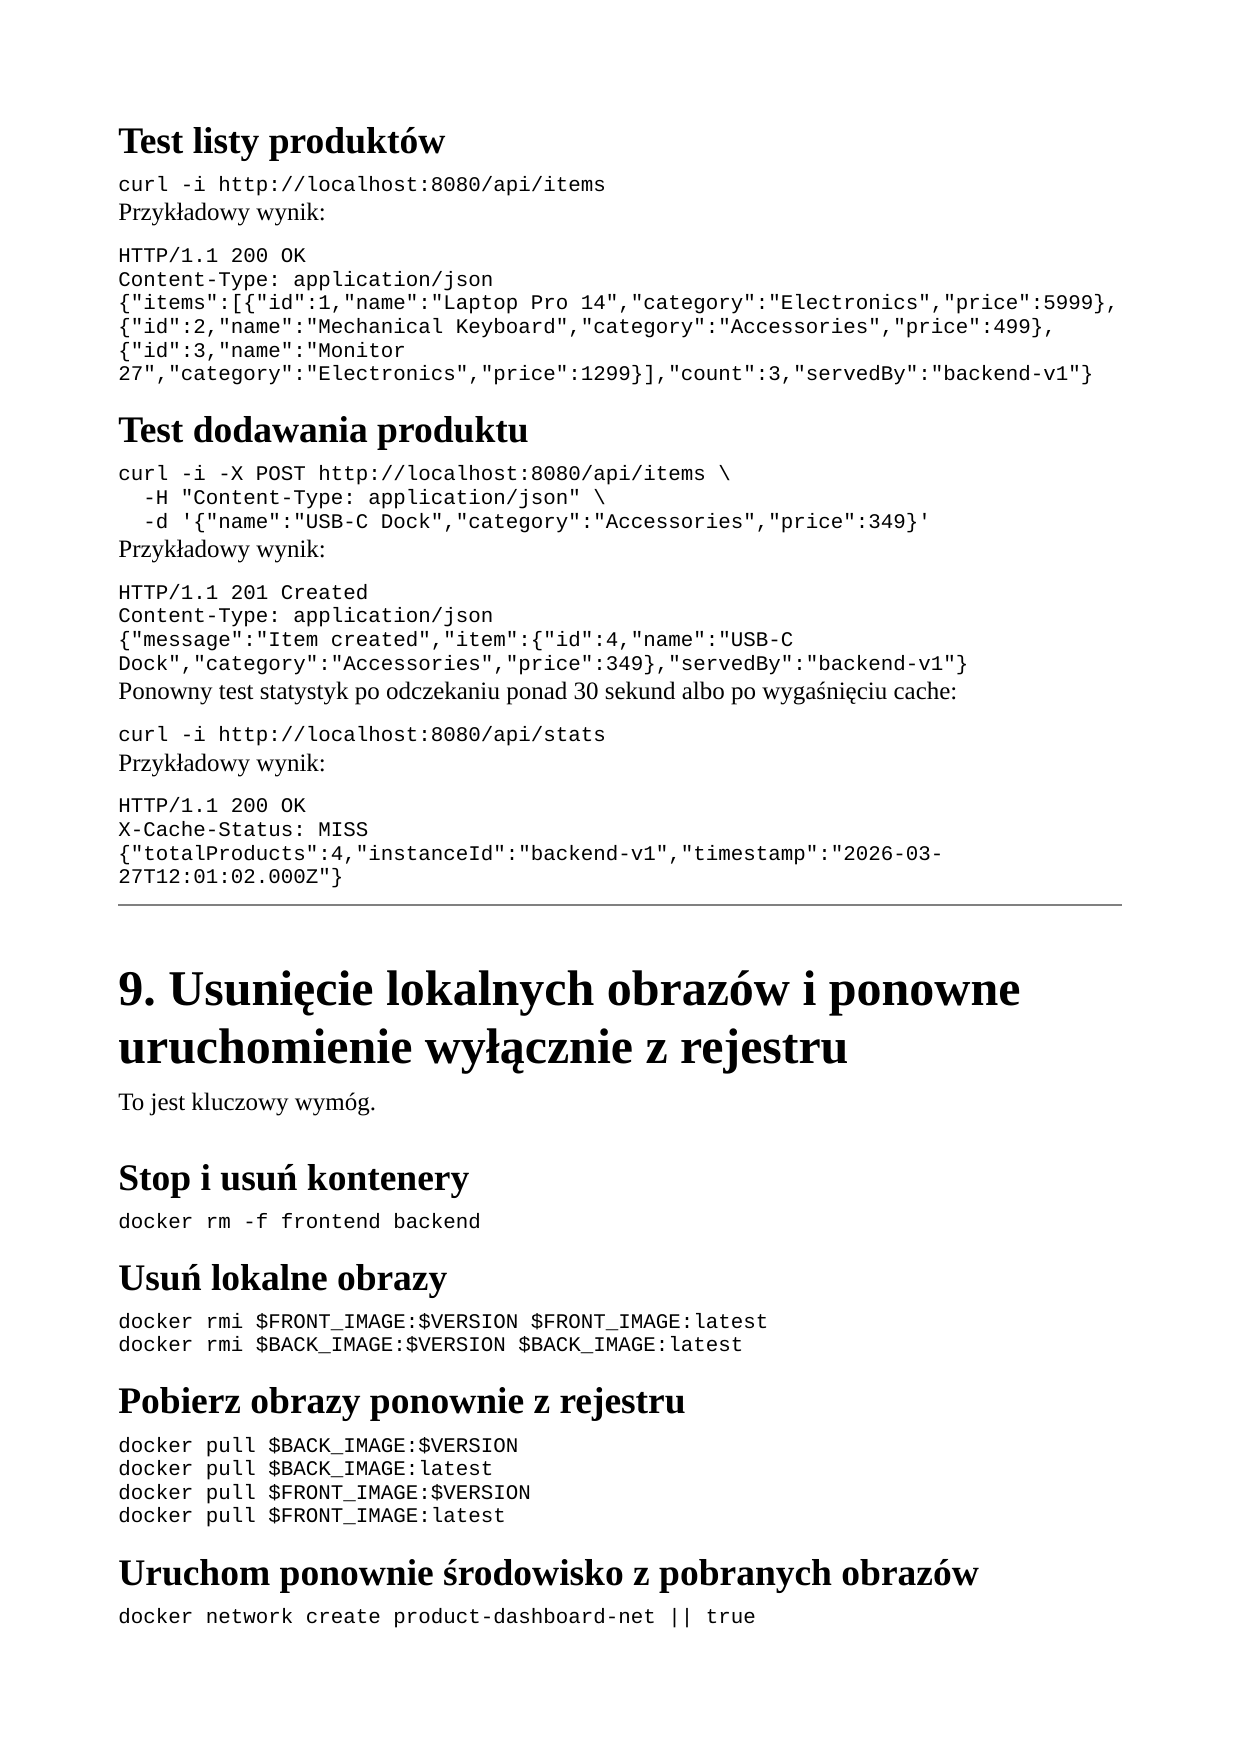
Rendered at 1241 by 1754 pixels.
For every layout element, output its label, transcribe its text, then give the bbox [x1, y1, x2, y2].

text -d '{"name":"USB-C Dock","category":"Accessories","price":349}' [118, 511, 1122, 534]
text docker pull $BACK_IMAGE:$VERSION [118, 1434, 1122, 1458]
text Content-Type: application/json [118, 269, 1122, 292]
text {"items":[{"id":1,"name":"Laptop Pro 14","category":"Electronics","price":5999},{"id":2,"name":"Mechanical Keyboard","category":"Accessories","price":499},{"id":3,"name":"Monitor 27","category":"Electronics","price":1299}],"count":3,"servedBy":"backend-v1"} [118, 292, 1122, 387]
text curl -i -X POST http://localhost:8080/api/items \ [118, 463, 1122, 487]
text Ponowny test statystyk po odczekaniu ponad 30 sekund albo po wygaśnięciu cache: [118, 676, 1122, 705]
text docker network create product-dashboard-net || true [118, 1606, 1122, 1629]
text HTTP/1.1 201 Created [118, 582, 1122, 606]
text docker rmi $FRONT_IMAGE:$VERSION $FRONT_IMAGE:latest [118, 1311, 1122, 1334]
text docker pull $BACK_IMAGE:latest [118, 1458, 1122, 1482]
text HTTP/1.1 200 OK [118, 245, 1122, 269]
subtitle Pobierz obrazy ponownie z rejestru [118, 1379, 1122, 1422]
text docker pull $FRONT_IMAGE:latest [118, 1506, 1122, 1529]
text {"totalProducts":4,"instanceId":"backend-v1","timestamp":"2026-03-27T12:01:02.000Z"} [118, 843, 1122, 890]
subtitle Usuń lokalne obrazy [118, 1255, 1122, 1298]
subtitle Test dodawania produktu [118, 408, 1122, 451]
subtitle Uruchom ponownie środowisko z pobranych obrazów [118, 1550, 1122, 1593]
text curl -i http://localhost:8080/api/stats [118, 724, 1122, 748]
text docker pull $FRONT_IMAGE:$VERSION [118, 1482, 1122, 1506]
text Content-Type: application/json [118, 606, 1122, 629]
text docker rmi $BACK_IMAGE:$VERSION $BACK_IMAGE:latest [118, 1334, 1122, 1358]
subtitle 9. Usunięcie lokalnych obrazów i ponowne uruchomienie wyłącznie z rejestru [118, 959, 1122, 1074]
text Przykładowy wynik: [118, 748, 1122, 776]
text To jest kluczowy wymóg. [118, 1087, 1122, 1115]
subtitle Stop i usuń kontenery [118, 1155, 1122, 1198]
text HTTP/1.1 200 OK [118, 795, 1122, 819]
text curl -i http://localhost:8080/api/items [118, 174, 1122, 197]
text Przykładowy wynik: [118, 534, 1122, 563]
text Przykładowy wynik: [118, 197, 1122, 226]
text {"message":"Item created","item":{"id":4,"name":"USB-C Dock","category":"Accessories","price":349},"servedBy":"backend-v1"} [118, 629, 1122, 676]
text X-Cache-Status: MISS [118, 819, 1122, 843]
subtitle Test listy produktów [118, 118, 1122, 161]
text -H "Content-Type: application/json" \ [118, 487, 1122, 511]
text docker rm -f frontend backend [118, 1211, 1122, 1234]
